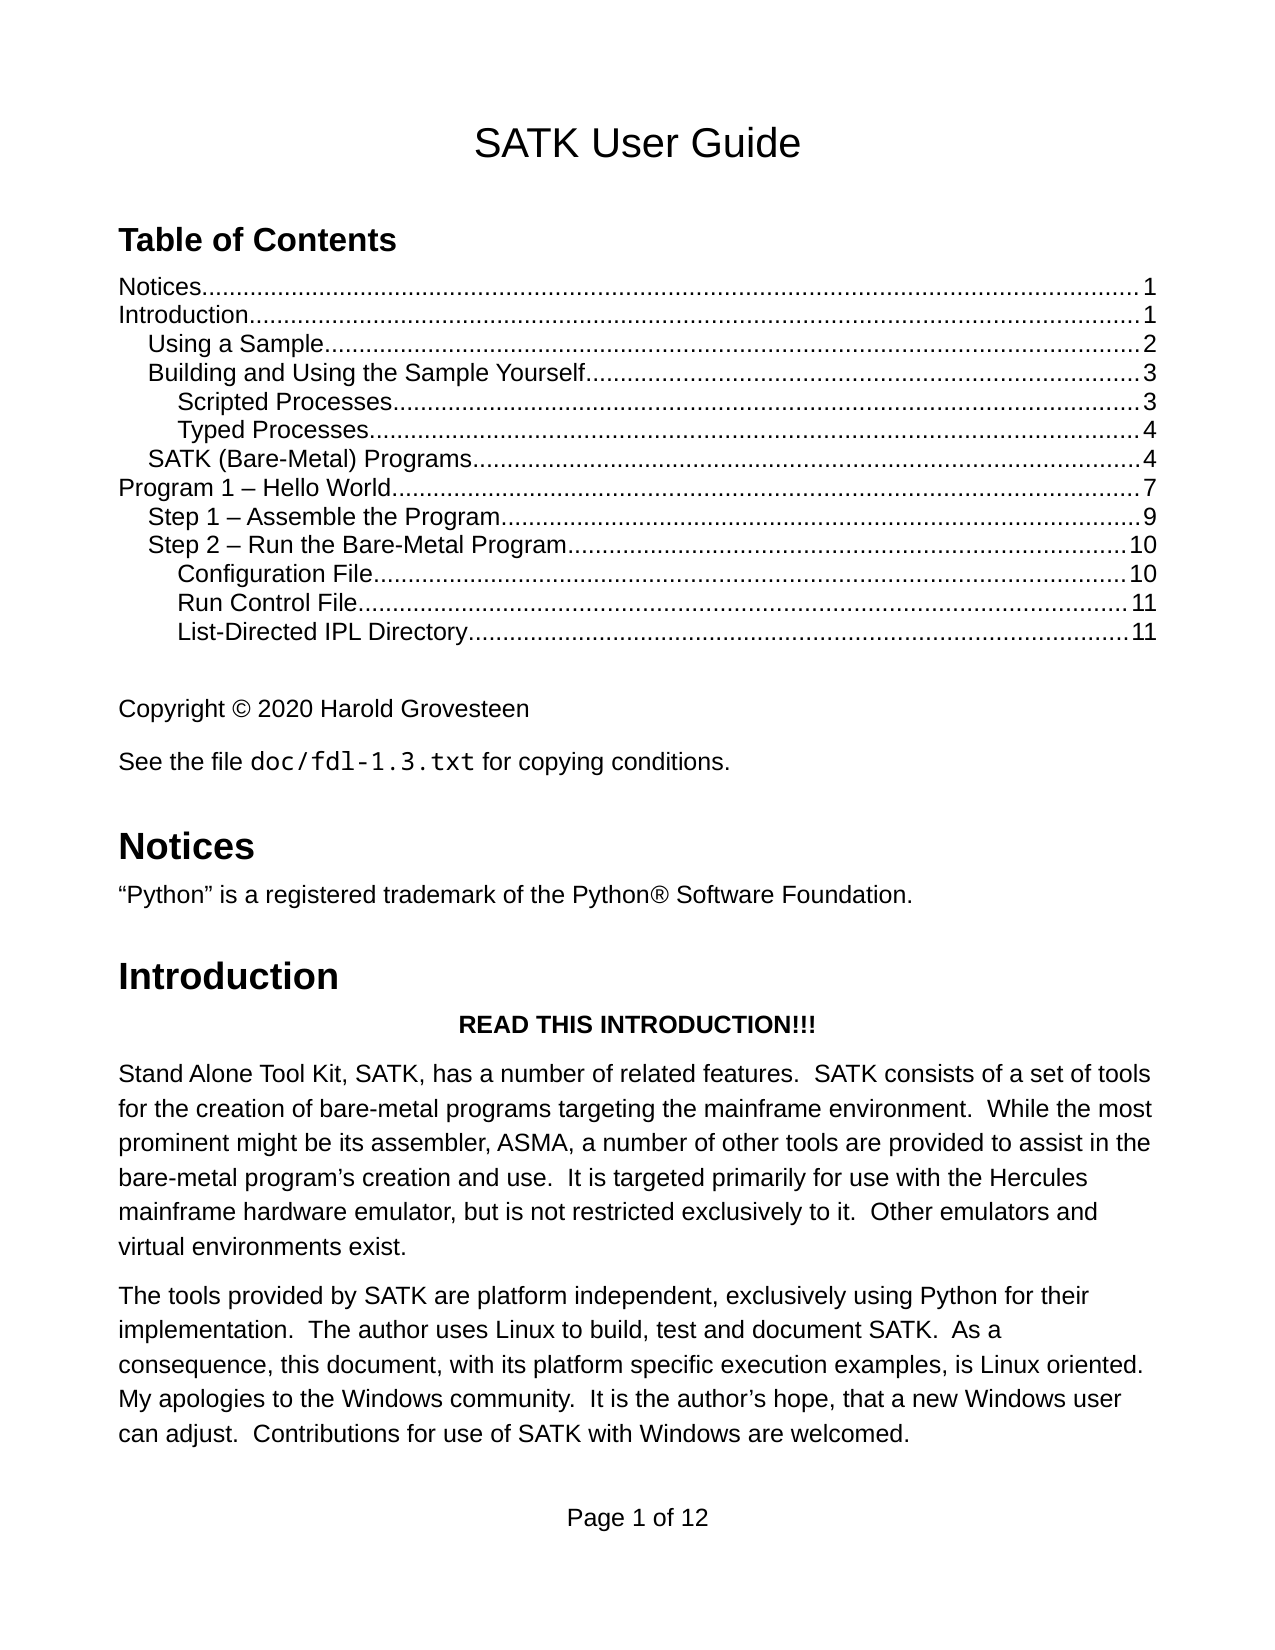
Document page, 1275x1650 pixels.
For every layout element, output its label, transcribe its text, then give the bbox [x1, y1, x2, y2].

subtitle Introduction [118, 954, 1157, 998]
text The tools provided by SATK are platform independent, exclusively using Python for their implementation. The author uses Linux to build, test and document SATK. As a consequence, this document, with its platform specific execution examples, is Linux oriented. My apologies to the Windows community. It is the author’s hope, that a new Windows user can adjust. Contributions for use of SATK with Windows are welcomed. [118, 1281, 1157, 1447]
text Scripted Processes 3 [177, 386, 1157, 415]
text Typed Processes 4 [177, 415, 1157, 444]
text See the file doc/fdl-1.3.txt for copying conditions. [118, 743, 1157, 777]
text Stand Alone Tool Kit, SATK, has a number of related features. SATK consists of a set of tools for the creation of bare-metal programs targeting the mainframe environment. While the most prominent might be its assembler, ASMA, a number of other tools are provided to assist in the bare-metal program’s creation and use. It is targeted primarily for use with the Hercules mainframe hardware emulator, but is not restricted exclusively to it. Other emulators and virtual environments exist. [118, 1059, 1157, 1260]
text Run Control File 11 [177, 588, 1157, 616]
subtitle Table of Contents [118, 221, 1157, 259]
text Copyright © 2020 Harold Grovesteen [118, 694, 1157, 723]
text Introduction 1 [118, 300, 1157, 329]
text Configuration File 10 [177, 559, 1157, 588]
text SATK (Bare-Metal) Programs 4 [148, 444, 1157, 473]
text Step 2 – Run the Bare-Metal Program 10 [148, 530, 1157, 559]
text Program 1 – Hello World 7 [118, 473, 1157, 501]
text Step 1 – Assemble the Program 9 [148, 501, 1157, 530]
text READ THIS INTRODUCTION!!! [118, 1010, 1157, 1039]
text List-Directed IPL Directory 11 [177, 616, 1157, 645]
subtitle Notices [118, 824, 1157, 867]
text Building and Using the Sample Yourself 3 [148, 358, 1157, 386]
text Using a Sample 2 [148, 329, 1157, 358]
text Notices 1 [118, 271, 1157, 300]
text “Python” is a registered trademark of the Python® Software Foundation. [118, 880, 1157, 909]
